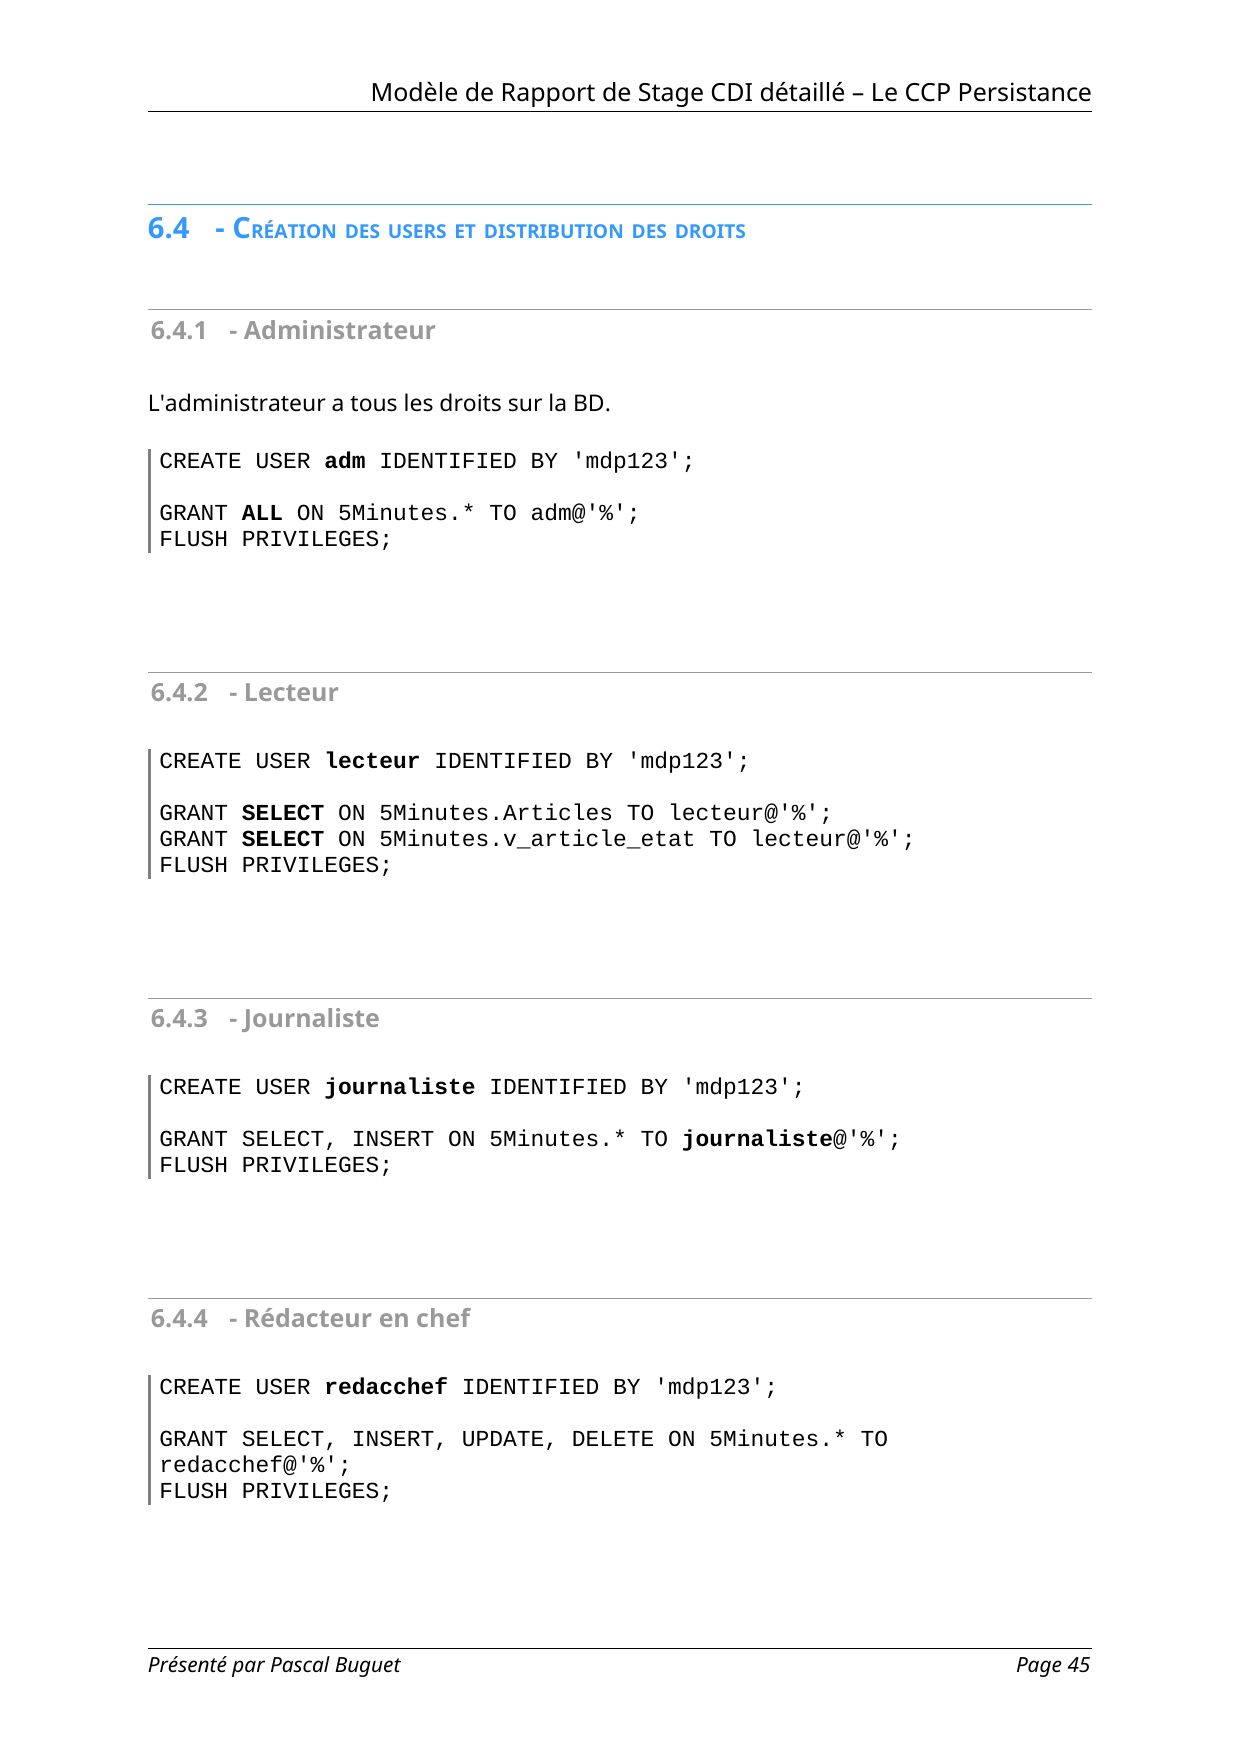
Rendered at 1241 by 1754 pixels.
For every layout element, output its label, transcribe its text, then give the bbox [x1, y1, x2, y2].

text GRANT ALL ON 5Minutes.* TO adm@'%'; [151, 501, 1092, 527]
text FLUSH PRIVILEGES; [151, 527, 1092, 553]
text GRANT SELECT ON 5Minutes.v_article_etat TO lecteur@'%'; [151, 827, 1092, 853]
text CREATE USER lecteur IDENTIFIED BY 'mdp123'; [151, 749, 1092, 775]
text FLUSH PRIVILEGES; [151, 853, 1092, 879]
text FLUSH PRIVILEGES; [151, 1153, 1092, 1179]
text L'administrateur a tous les droits sur la BD. [148, 387, 1092, 418]
subtitle - Journaliste [148, 999, 1092, 1038]
text CREATE USER adm IDENTIFIED BY 'mdp123'; [151, 449, 1092, 475]
subtitle - Création des users et distribution des droits [148, 205, 1092, 247]
subtitle - Rédacteur en chef [148, 1299, 1092, 1338]
text FLUSH PRIVILEGES; [151, 1479, 1092, 1505]
text GRANT SELECT, INSERT, UPDATE, DELETE ON 5Minutes.* TO redacchef@'%'; [151, 1427, 1092, 1479]
text CREATE USER redacchef IDENTIFIED BY 'mdp123'; [151, 1375, 1092, 1401]
text CREATE USER journaliste IDENTIFIED BY 'mdp123'; [151, 1075, 1092, 1101]
subtitle - Administrateur [148, 310, 1092, 349]
text GRANT SELECT, INSERT ON 5Minutes.* TO journaliste@'%'; [151, 1127, 1092, 1153]
text GRANT SELECT ON 5Minutes.Articles TO lecteur@'%'; [151, 801, 1092, 827]
subtitle - Lecteur [148, 673, 1092, 712]
